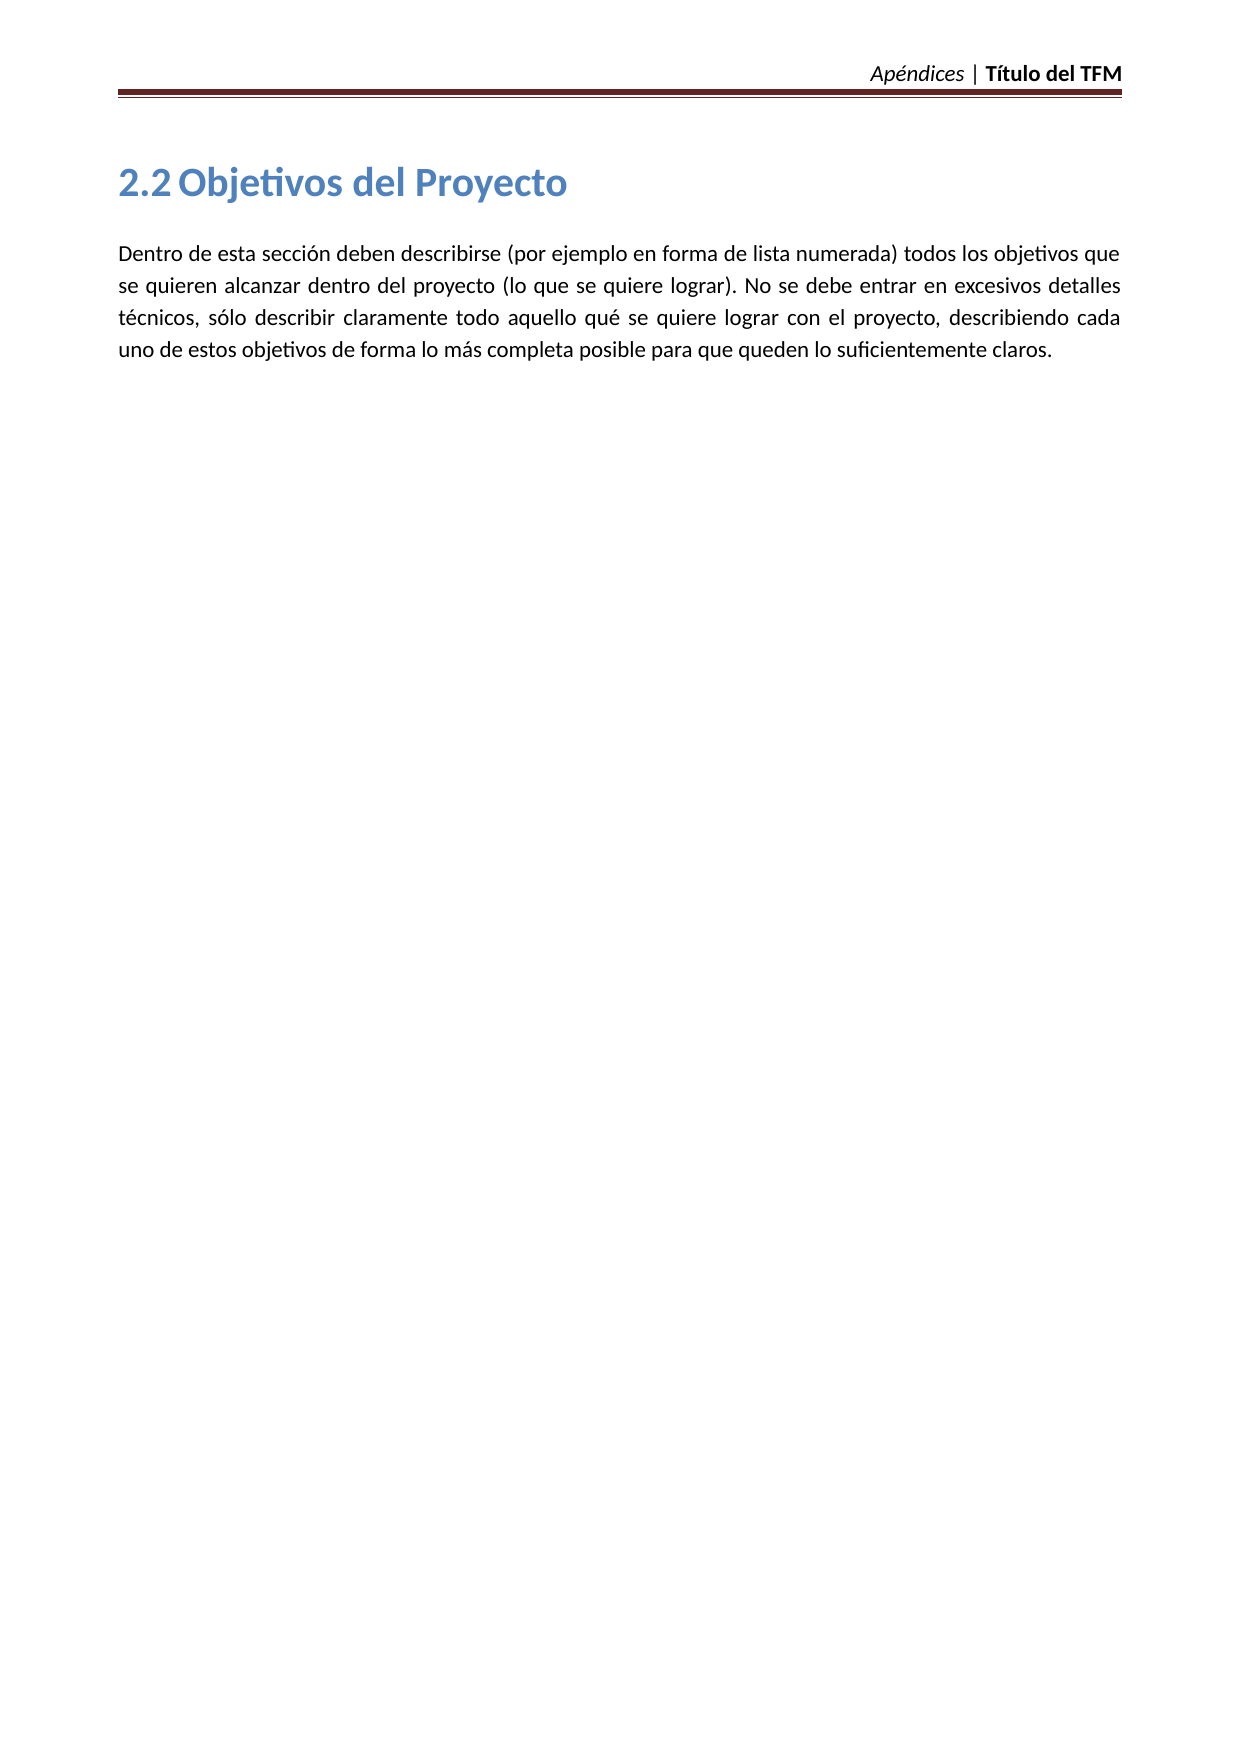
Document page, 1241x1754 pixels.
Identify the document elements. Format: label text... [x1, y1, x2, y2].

subtitle Objetivos del Proyecto [118, 156, 1122, 206]
text Dentro de esta sección deben describirse (por ejemplo en forma de lista numerada) todos los objetivos que se quieren alcanzar dentro del proyecto (lo que se quiere lograr). No se debe entrar en excesivos detalles técnicos, sólo describir claramente todo aquello qué se quiere lograr con el proyecto, describiendo cada uno de estos objetivos de forma lo más completa posible para que queden lo suficientemente claros. [118, 239, 1122, 364]
